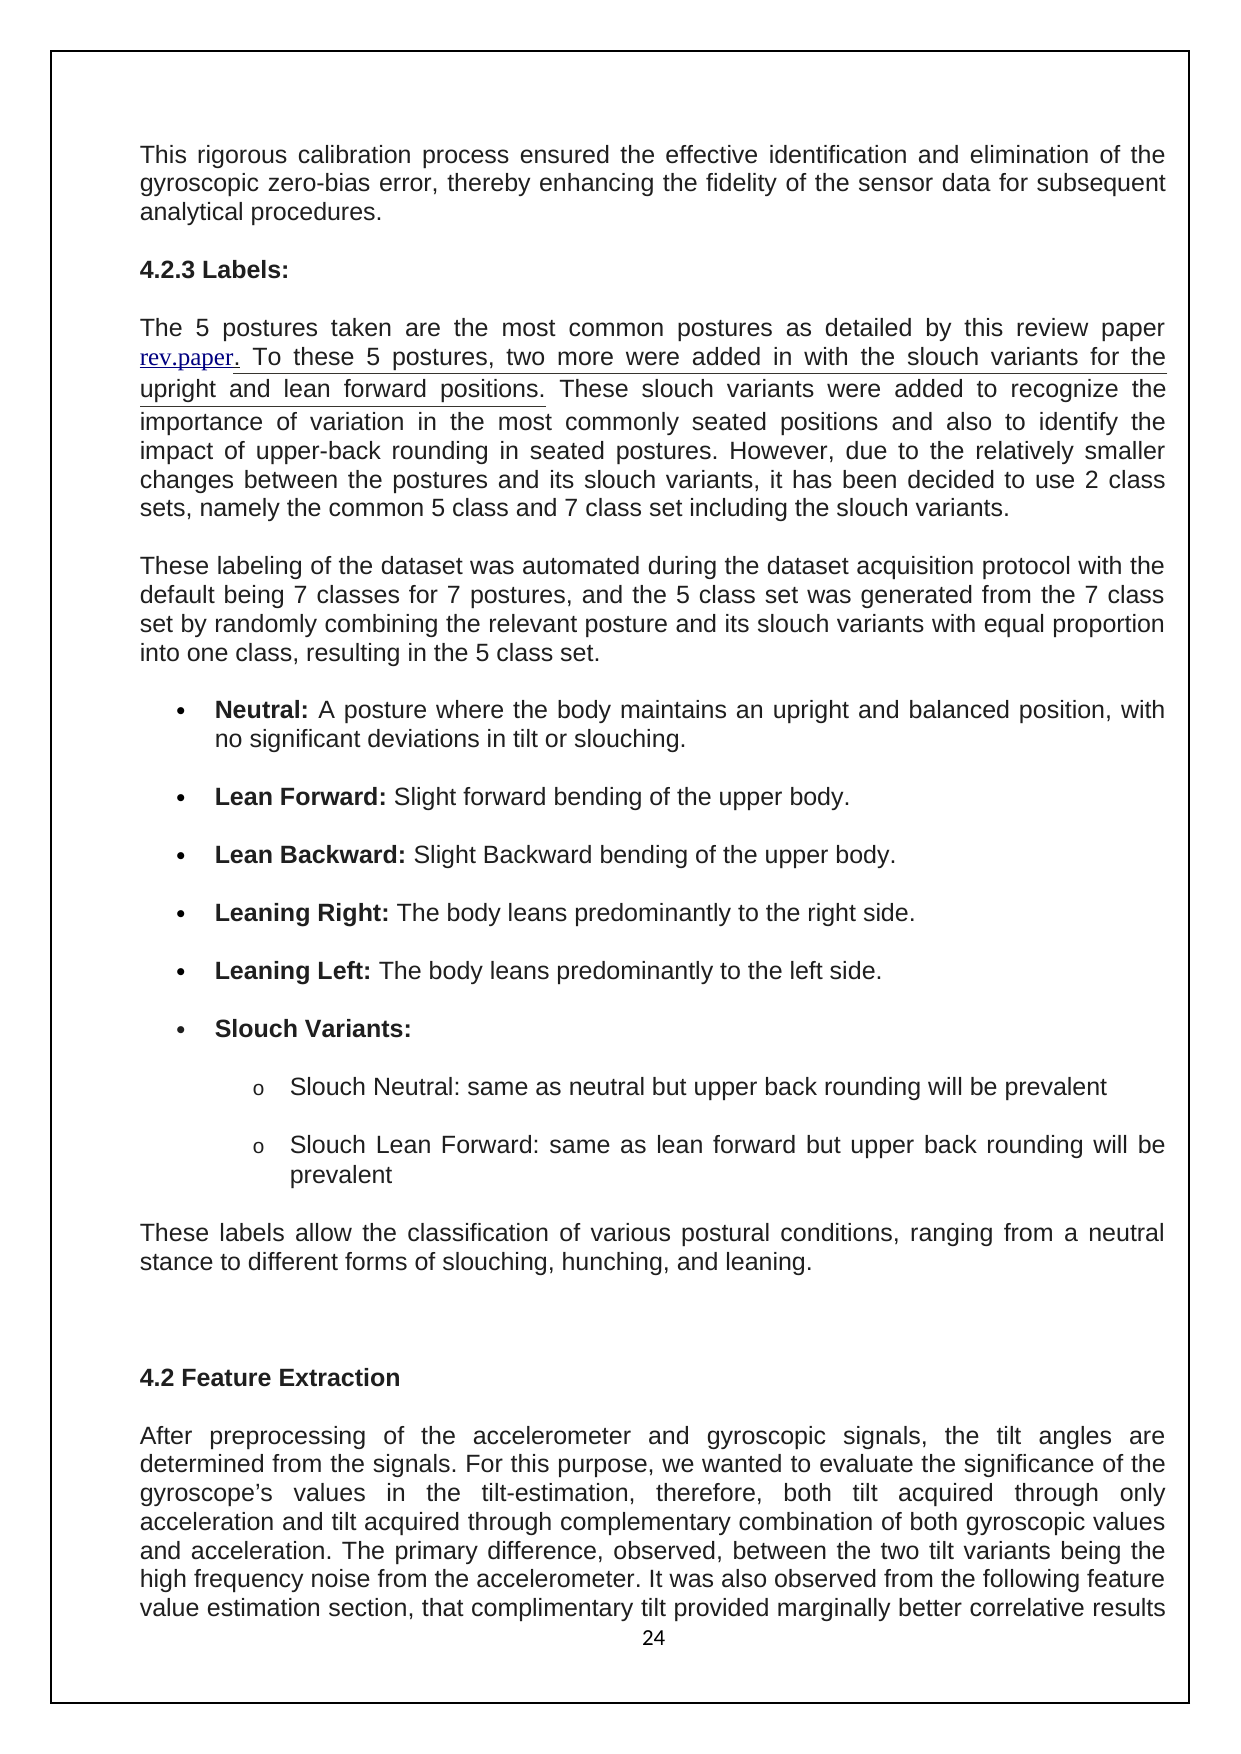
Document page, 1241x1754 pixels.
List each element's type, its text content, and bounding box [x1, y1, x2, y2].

list Slouch Neutral: same as neutral but upper back rounding will be prevalent [252, 1072, 1167, 1101]
list Slouch Lean Forward: same as lean forward but upper back rounding will be prevalent [252, 1131, 1167, 1189]
list Neutral: A posture where the body maintains an upright and balanced position, with no significant deviations in tilt or slouching. [177, 695, 1167, 753]
list Lean Backward: Slight Backward bending of the upper body. [177, 840, 1167, 869]
list Leaning Right: The body leans predominantly to the right side. [177, 898, 1167, 927]
text After preprocessing of the accelerometer and gyroscopic signals, the tilt angles are determined from the signals. For this purpose, we wanted to evaluate the significance of the gyroscope’s values in the tilt-estimation, therefore, both tilt acquired through only acceleration and tilt acquired through complementary combination of both gyroscopic values and acceleration. The primary difference, observed, between the two tilt variants being the high frequency noise from the accelerometer. It was also observed from the following feature value estimation section, that complimentary tilt provided marginally better correlative results [139, 1421, 1167, 1622]
text This rigorous calibration process ensured the effective identification and elimination of the gyroscopic zero-bias error, thereby enhancing the fidelity of the sensor data for subsequent analytical procedures. [139, 139, 1167, 226]
text These labels allow the classification of various postural conditions, ranging from a neutral stance to different forms of slouching, hunching, and leaning. [139, 1218, 1167, 1276]
text The 5 postures taken are the most common postures as detailed by this review paper rev.paper. To these 5 postures, two more were added in with the slouch variants for the upright and lean forward positions. These slouch variants were added to recognize the importance of variation in the most commonly seated positions and also to identify the impact of upper-back rounding in seated postures. However, due to the relatively smaller changes between the postures and its slouch variants, it has been decided to use 2 class sets, namely the common 5 class and 7 class set including the slouch variants. [139, 313, 1167, 522]
list Lean Forward: Slight forward bending of the upper body. [177, 782, 1167, 811]
text 4.2 Feature Extraction [139, 1363, 1167, 1391]
text 4.2.3 Labels: [139, 255, 1167, 284]
list Slouch Variants: [177, 1014, 1167, 1042]
text These labeling of the dataset was automated during the dataset acquisition protocol with the default being 7 classes for 7 postures, and the 5 class set was generated from the 7 class set by randomly combining the relevant posture and its slouch variants with equal proportion into one class, resulting in the 5 class set. [139, 551, 1167, 666]
list Leaning Left: The body leans predominantly to the left side. [177, 956, 1167, 984]
